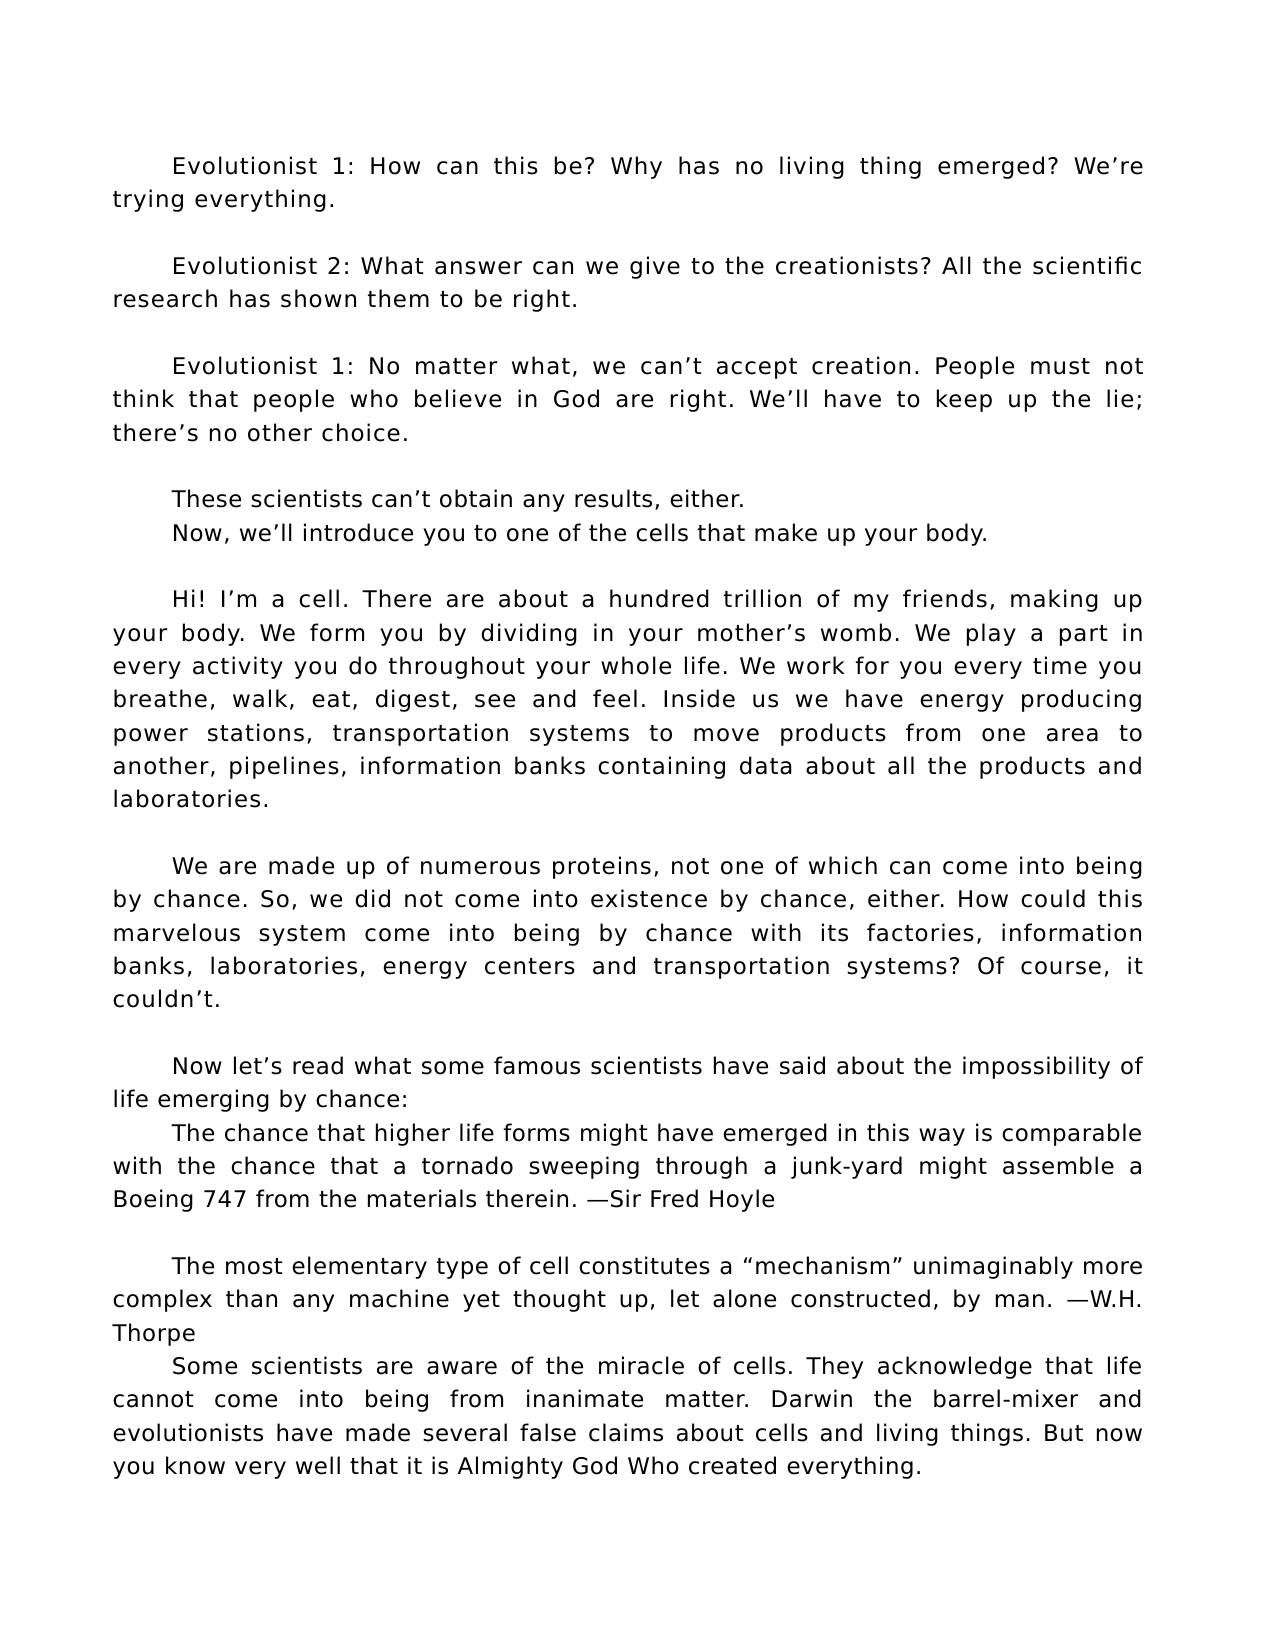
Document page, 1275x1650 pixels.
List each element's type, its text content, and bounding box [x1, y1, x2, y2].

text The most elementary type of cell constitutes a “mechanism” unimaginably more complex than any machine yet thought up, let alone constructed, by man. —W.H. Thorpe [112, 1248, 1145, 1348]
text We are made up of numerous proteins, not one of which can come into being by chance. So, we did not come into existence by chance, either. How could this marvelous system come into being by chance with its factories, information banks, laboratories, energy centers and transportation systems? Of course, it couldn’t. [112, 848, 1145, 1014]
text Evolutionist 1: How can this be? Why has no living thing emerged? We’re trying everything. [112, 148, 1145, 214]
text Now, we’ll introduce you to one of the cells that make up your body. [112, 514, 1145, 548]
text Hi! I’m a cell. There are about a hundred trillion of my friends, making up your body. We form you by dividing in your mother’s womb. We play a part in every activity you do throughout your whole life. We work for you every time you breathe, walk, eat, digest, see and feel. Inside us we have energy producing power stations, transportation systems to move products from one area to another, pipelines, information banks containing data about all the products and laboratories. [112, 581, 1145, 814]
text Evolutionist 1: No matter what, we can’t accept creation. People must not think that people who believe in God are right. We’ll have to keep up the lie; there’s no other choice. [112, 348, 1145, 448]
text Evolutionist 2: What answer can we give to the creationists? All the scientific research has shown them to be right. [112, 248, 1145, 314]
text Some scientists are aware of the miracle of cells. They acknowledge that life cannot come into being from inanimate matter. Darwin the barrel-mixer and evolutionists have made several false claims about cells and living things. But now you know very well that it is Almighty God Who created everything. [112, 1348, 1145, 1481]
text These scientists can’t obtain any results, either. [112, 481, 1145, 514]
text The chance that higher life forms might have emerged in this way is comparable with the chance that a tornado sweeping through a junk-yard might assemble a Boeing 747 from the materials therein. —Sir Fred Hoyle [112, 1114, 1145, 1214]
text Now let’s read what some famous scientists have said about the impossibility of life emerging by chance: [112, 1048, 1145, 1114]
